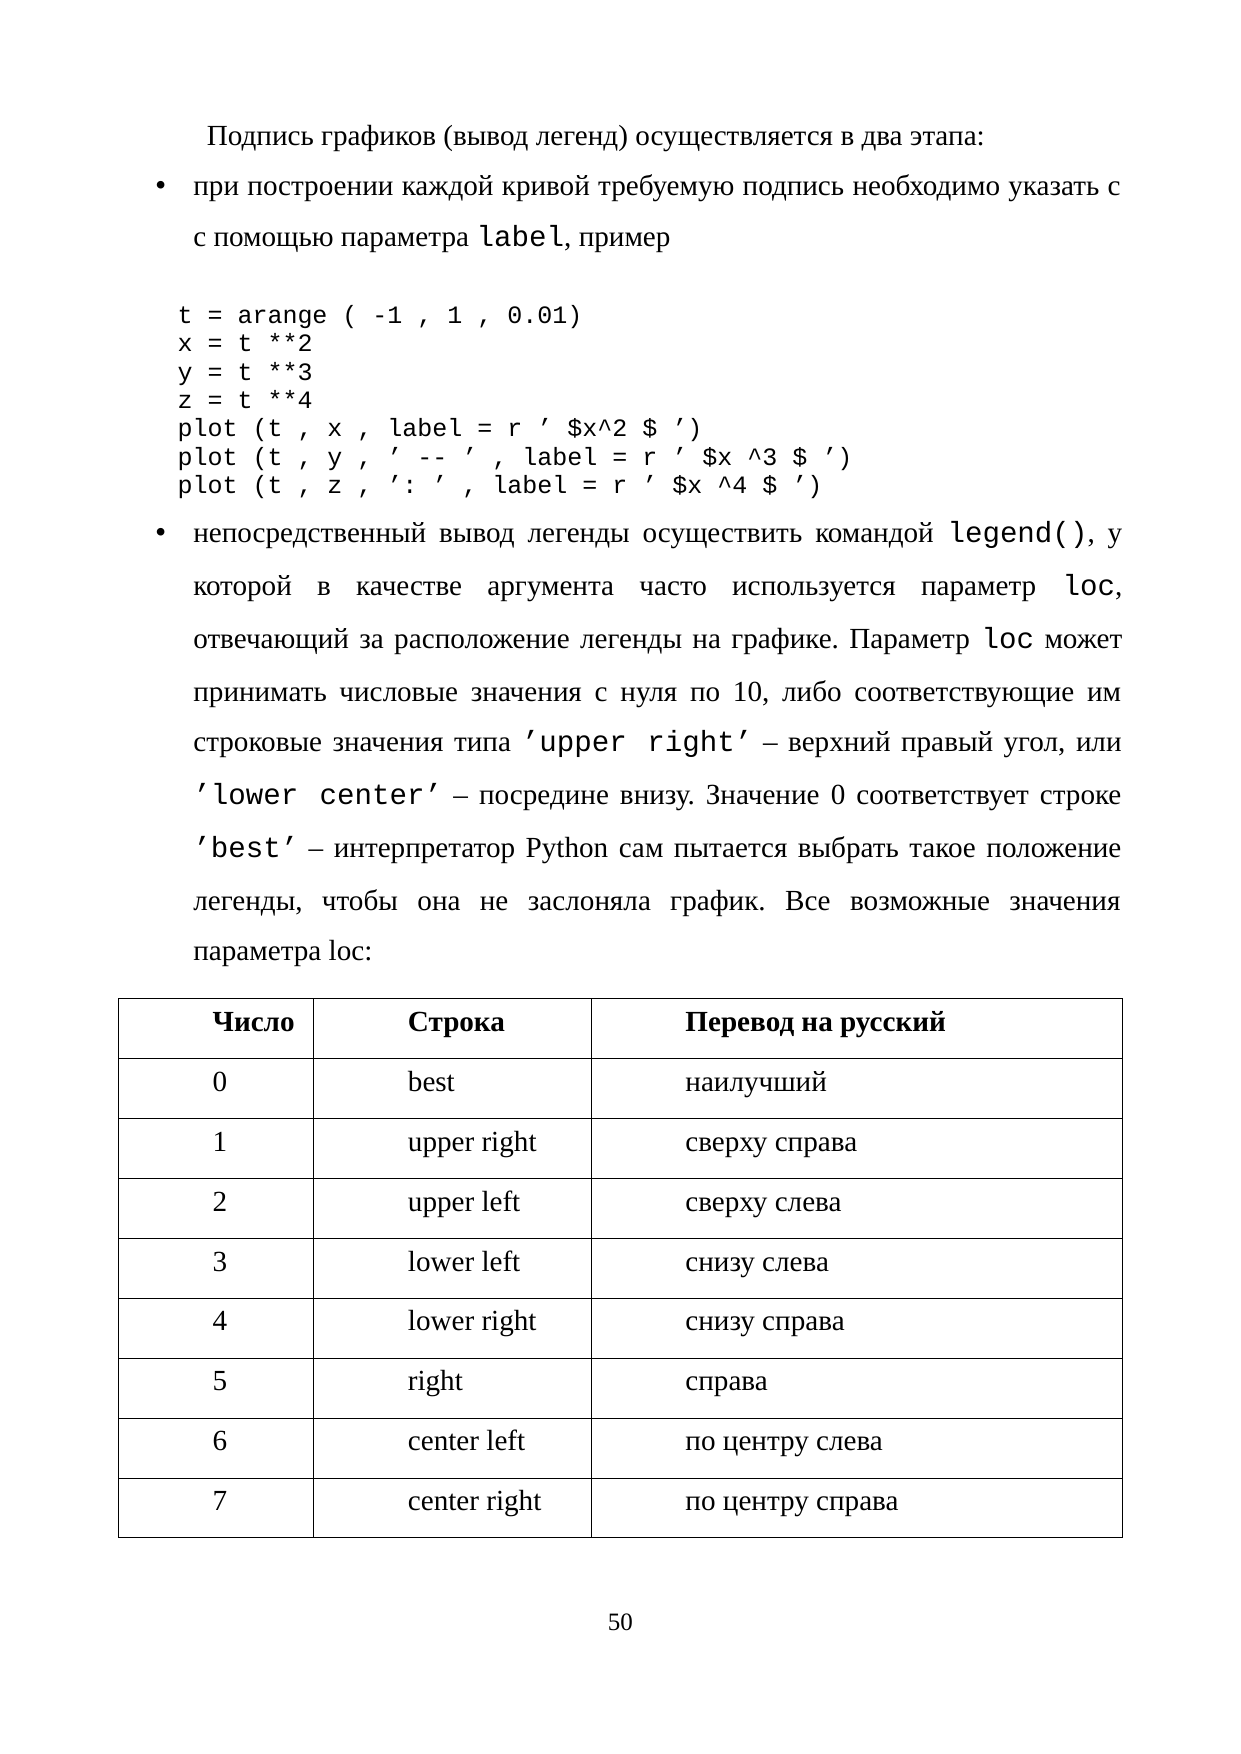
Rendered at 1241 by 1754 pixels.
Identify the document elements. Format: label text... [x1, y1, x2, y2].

table_cell снизу слева [592, 1239, 1122, 1298]
table_cell 2 [119, 1179, 313, 1238]
table_cell upper right [314, 1119, 591, 1178]
table_header Число [119, 999, 313, 1058]
table_cell 7 [119, 1479, 313, 1537]
table_cell сверху слева [592, 1179, 1122, 1238]
table_header Перевод на русский [592, 999, 1122, 1058]
table_cell 0 [119, 1059, 313, 1118]
text z = t **4 [177, 387, 1122, 416]
table_cell по центру слева [592, 1419, 1122, 1477]
text x = t **2 [177, 331, 1122, 359]
table_cell 6 [119, 1419, 313, 1477]
text Подпись графиков (вывод легенд) осуществляется в два этапа: [118, 118, 1122, 152]
table_cell center right [314, 1479, 591, 1537]
table_cell снизу справа [592, 1299, 1122, 1358]
table_cell best [314, 1059, 591, 1118]
text plot (t , z , ’: ’ , label = r ’ $x ^4 $ ’) [177, 472, 1122, 501]
text plot (t , y , ’ -- ’ , label = r ’ $x ^3 $ ’) [177, 444, 1122, 472]
table_cell right [314, 1359, 591, 1417]
table_cell upper left [314, 1179, 591, 1238]
table_header Строка [314, 999, 591, 1058]
table_cell 1 [119, 1119, 313, 1178]
table_cell lower right [314, 1299, 591, 1358]
table_cell center left [314, 1419, 591, 1477]
text plot (t , x , label = r ’ $x^2 $ ’) [177, 416, 1122, 444]
table_cell 3 [119, 1239, 313, 1298]
table_cell 5 [119, 1359, 313, 1417]
table_cell сверху справа [592, 1119, 1122, 1178]
list непосредственный вывод легенды осуществить командой legend(), у которой в качестве аргумента часто используется параметр loc, отвечающий за расположение легенды на графике. Параметр loc может принимать числовые значения с нуля по 10, либо соответствующие им строковые значения типа ’upper right’ – верхний правый угол, или ’lower center’ – посредине внизу. Значение 0 соответствует строке ’best’ – интерпретатор Python сам пытается выбрать такое положение легенды, чтобы она не заслоняла график. Все возможные значения параметра loc: [156, 516, 1122, 967]
table_cell наилучший [592, 1059, 1122, 1118]
table_cell lower left [314, 1239, 591, 1298]
table_cell справа [592, 1359, 1122, 1417]
text t = arange ( -1 , 1 , 0.01) [177, 302, 1122, 331]
text y = t **3 [177, 359, 1122, 387]
list при построении каждой кривой требуемую подпись необходимо указать с с помощью параметра label, пример [156, 168, 1122, 255]
table_cell 4 [119, 1299, 313, 1358]
table_cell по центру справа [592, 1479, 1122, 1537]
